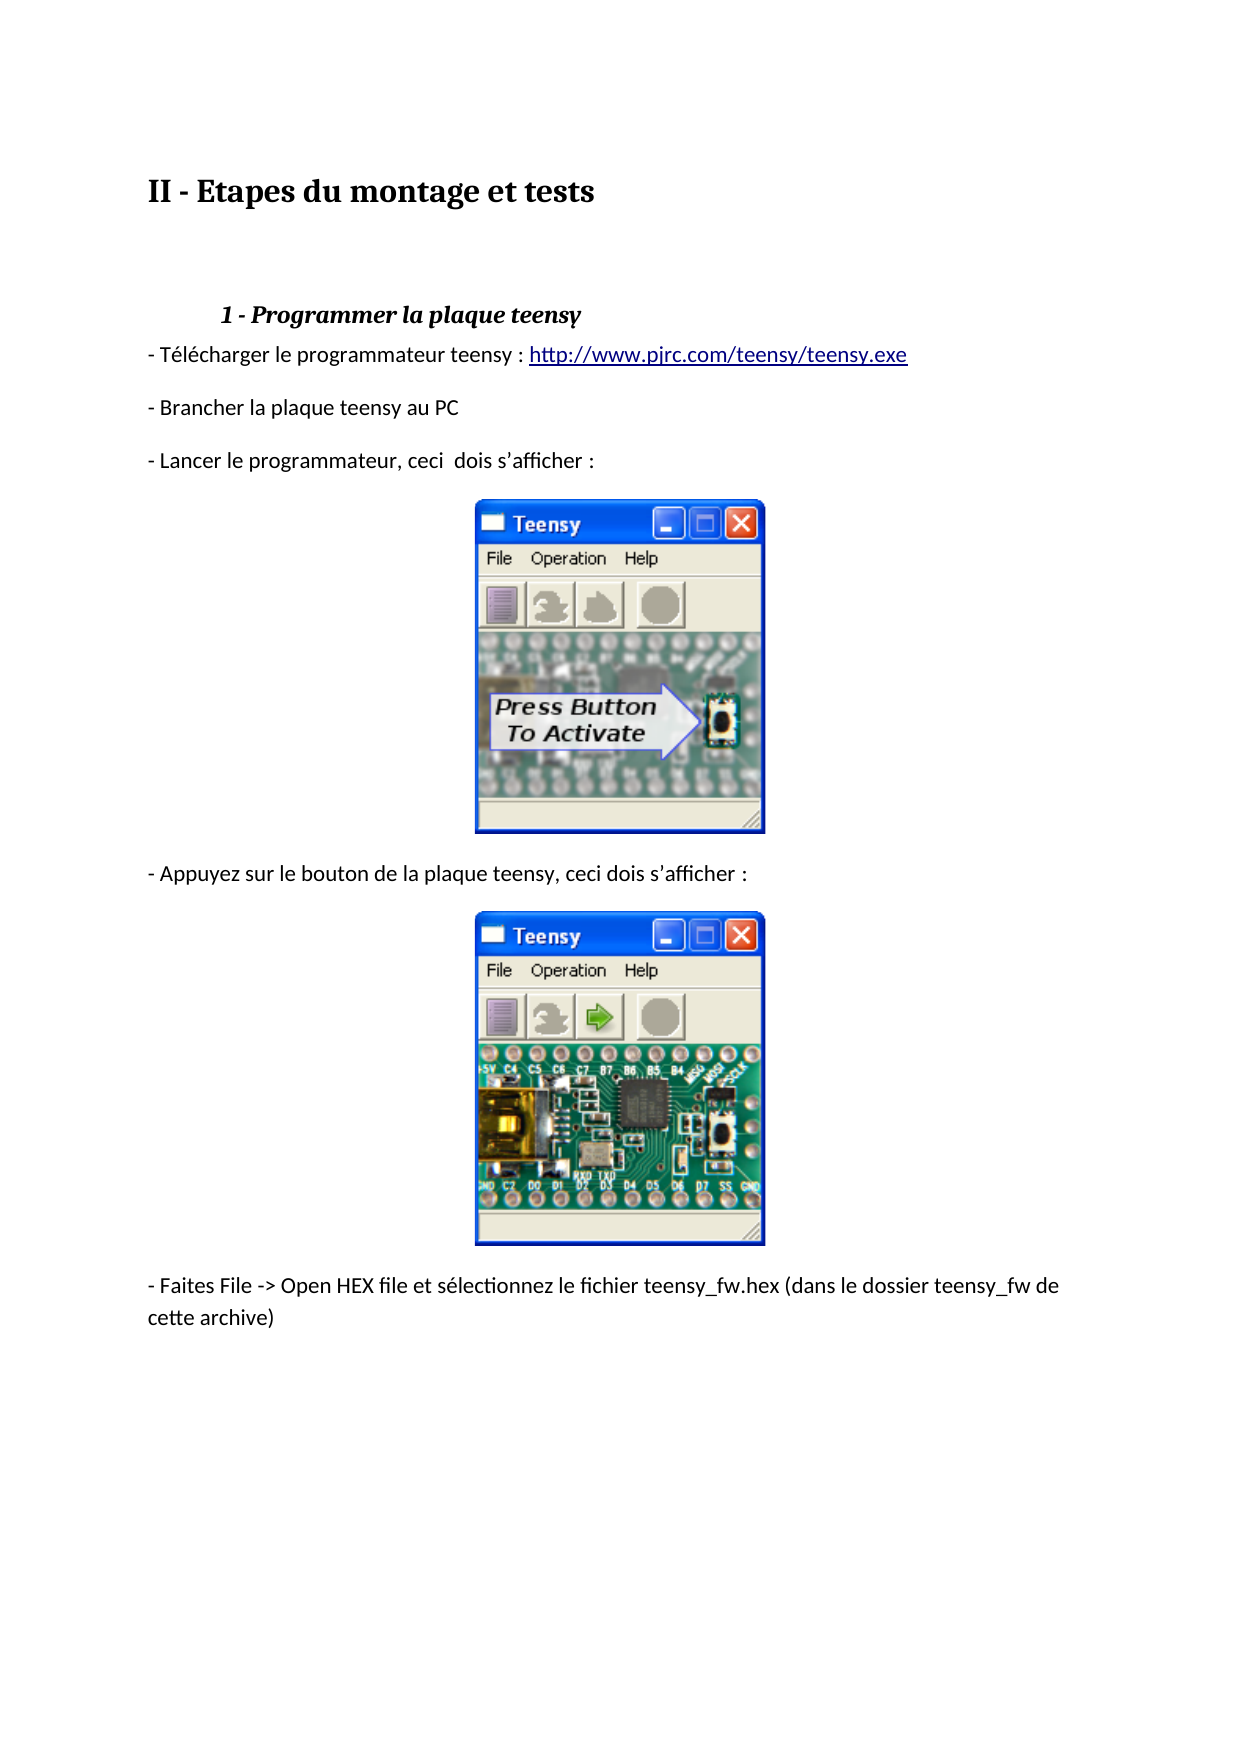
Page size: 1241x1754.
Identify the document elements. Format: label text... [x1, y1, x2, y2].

text - Brancher la plaque teensy au PC [148, 393, 1093, 421]
subtitle II - Etapes du montage et tests [148, 173, 1093, 211]
picture [474, 499, 766, 834]
text - Faites File -> Open HEX file et sélectionnez le fichier teensy_fw.hex (dans le dossier teensy_fw de cette archive) [148, 1271, 1093, 1331]
text - Lancer le programmateur, ceci dois s’afficher : [148, 446, 1093, 474]
picture [474, 911, 766, 1246]
text - Appuyez sur le bouton de la plaque teensy, ceci dois s’afficher : [148, 859, 1093, 887]
text - Télécharger le programmateur teensy : http://www.pjrc.com/teensy/teensy.exe [148, 340, 1093, 368]
subtitle 1 - Programmer la plaque teensy [148, 301, 1093, 330]
